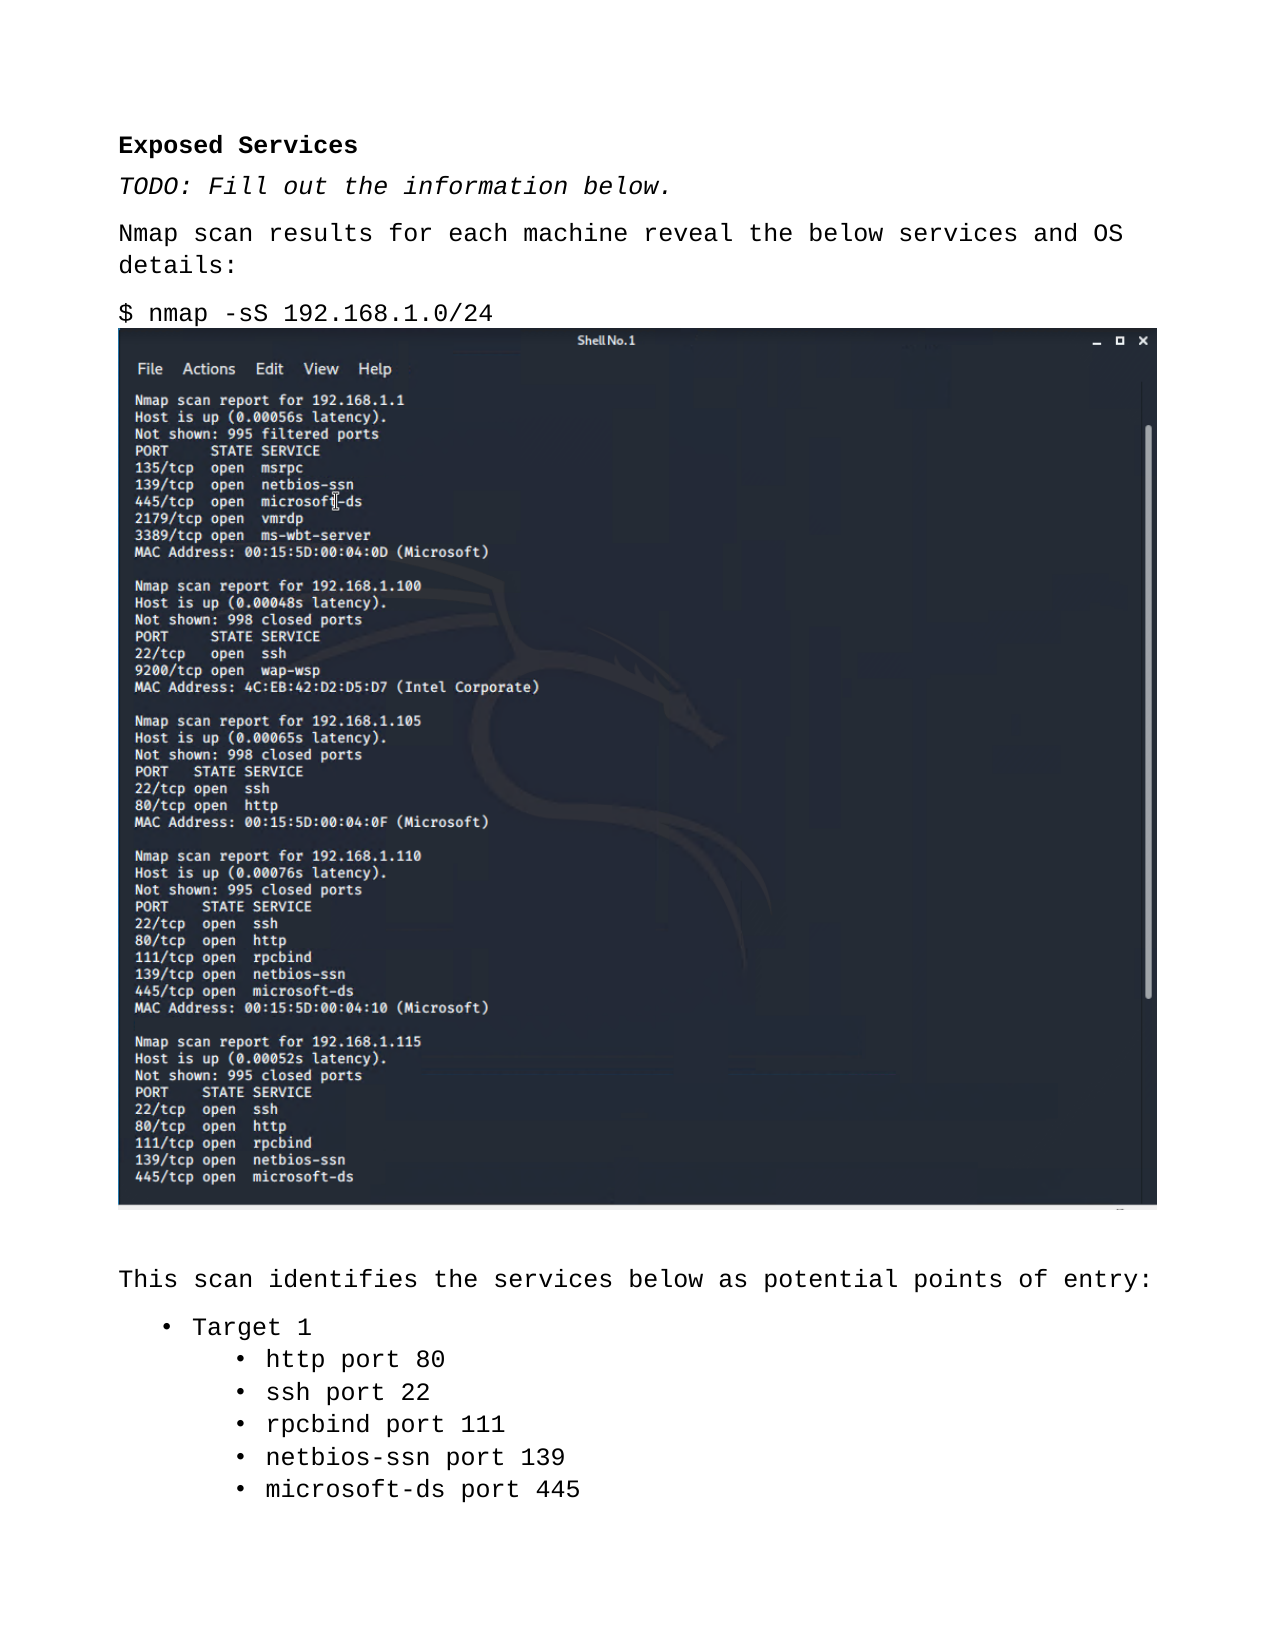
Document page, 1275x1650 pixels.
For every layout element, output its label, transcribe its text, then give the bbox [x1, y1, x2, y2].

list ssh port 22 [236, 1379, 1157, 1407]
text This scan identifies the services below as potential points of entry: [118, 1267, 1157, 1295]
text $ nmap -sS 192.168.1.0/24 [118, 300, 1157, 328]
text Nmap scan results for each machine reveal the below services and OS details: [118, 221, 1157, 281]
list Target 1 [162, 1314, 1157, 1342]
list microsoft-ds port 445 [236, 1477, 1157, 1505]
list http port 80 [236, 1347, 1157, 1375]
list netbios-ssn port 139 [236, 1444, 1157, 1472]
picture [118, 328, 1157, 1210]
subtitle Exposed Services [118, 133, 1157, 161]
text TODO: Fill out the information below. [118, 173, 1157, 202]
list rpcbind port 111 [236, 1412, 1157, 1440]
